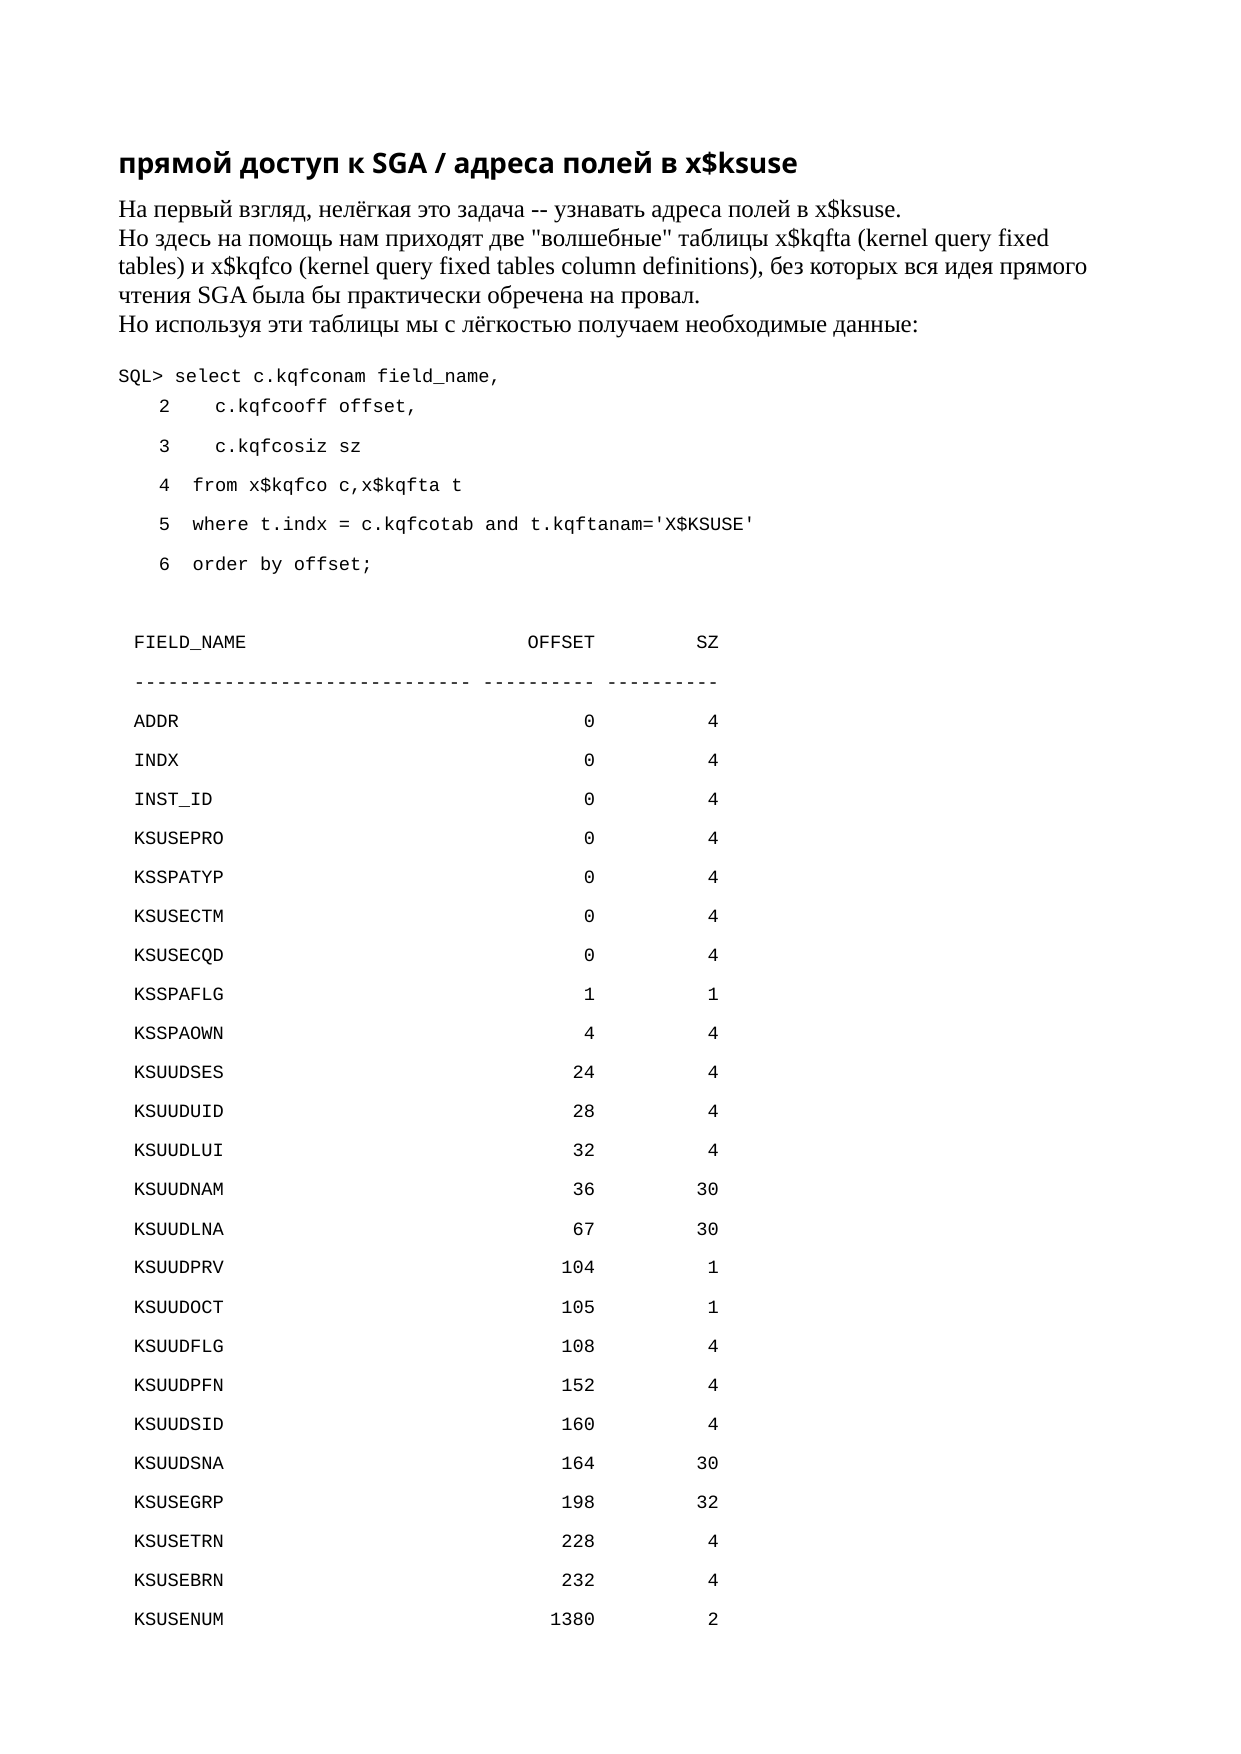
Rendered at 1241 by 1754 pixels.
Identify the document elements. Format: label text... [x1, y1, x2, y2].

text KSSPAOWN 4 4 [134, 1022, 1106, 1045]
text FIELD_NAME OFFSET SZ [134, 631, 1106, 654]
text INDX 0 4 [134, 748, 1106, 772]
subtitle прямой доступ к SGA / адреса полей в x$ksuse [118, 143, 1122, 181]
text KSUUDNAM 36 30 [134, 1178, 1106, 1201]
text 3 c.kqfcosiz sz [134, 435, 1106, 458]
text KSUUDOCT 105 1 [134, 1295, 1106, 1319]
text KSUUDSES 24 4 [134, 1061, 1106, 1084]
text KSUUDSID 160 4 [134, 1412, 1106, 1436]
text SQL> select c.kqfconam field_name, [118, 366, 1122, 388]
text KSUUDLUI 32 4 [134, 1139, 1106, 1162]
text KSUSEPRO 0 4 [134, 826, 1106, 850]
text 4 from x$kqfco c,x$kqfta t [134, 474, 1106, 498]
text KSUUDUID 28 4 [134, 1100, 1106, 1123]
text KSUSECQD 0 4 [134, 944, 1106, 967]
text KSUSEBRN 232 4 [134, 1569, 1106, 1592]
text KSUSEGRP 198 32 [134, 1491, 1106, 1514]
text KSUUDSNA 164 30 [134, 1451, 1106, 1475]
text INST_ID 0 4 [134, 787, 1106, 811]
text KSSPAFLG 1 1 [134, 983, 1106, 1006]
text KSUUDPRV 104 1 [134, 1256, 1106, 1279]
text KSUSECTM 0 4 [134, 904, 1106, 928]
text 2 c.kqfcooff offset, [134, 396, 1106, 419]
text KSUUDFLG 108 4 [134, 1334, 1106, 1358]
text Но здесь на помощь нам приходят две "волшебные" таблицы x$kqfta (kernel query fixed tables) и x$kqfco (kernel query fixed tables column definitions), без которых вся идея прямого чтения SGA была бы практически обречена на провал. [118, 223, 1122, 309]
text KSUUDPFN 152 4 [134, 1373, 1106, 1397]
text ADDR 0 4 [134, 709, 1106, 733]
text ------------------------------ ---------- ---------- [134, 670, 1106, 694]
text 5 where t.indx = c.kqfcotab and t.kqftanam='X$KSUSE' [134, 513, 1106, 537]
text 6 order by offset; [134, 553, 1106, 576]
text KSUSENUM 1380 2 [134, 1608, 1106, 1631]
text KSUUDLNA 67 30 [134, 1217, 1106, 1241]
text KSSPATYP 0 4 [134, 866, 1106, 889]
text На первый взгляд, нелёгкая это задача -- узнавать адреса полей в x$ksuse. [118, 194, 1122, 223]
text KSUSETRN 228 4 [134, 1529, 1106, 1553]
text Но используя эти таблицы мы с лёгкостью получаем необходимые данные: [118, 309, 1122, 338]
